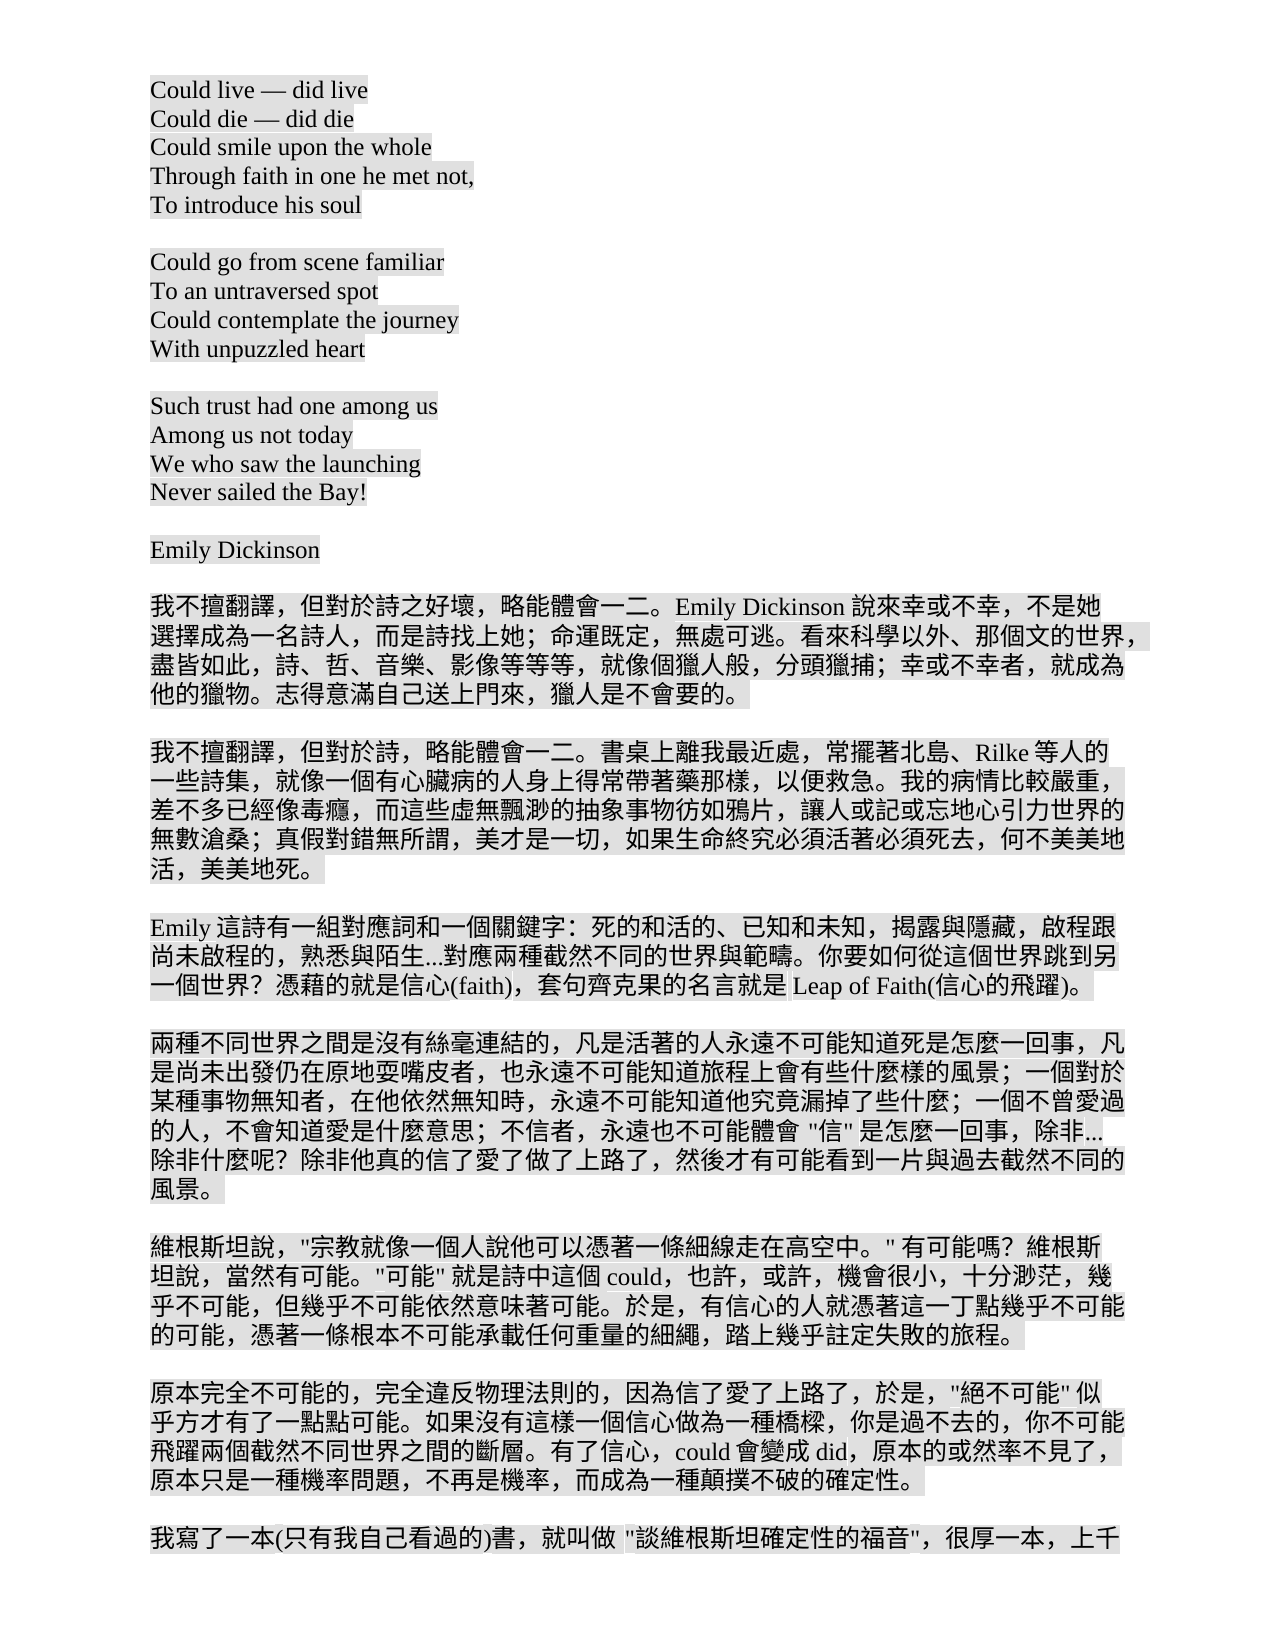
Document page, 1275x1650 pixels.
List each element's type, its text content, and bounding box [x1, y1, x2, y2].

text Could live — did live Could die — did die Could smile upon the whole Through faith in one he met not, To introduce his soul Could go from scene familiar To an untraversed spot Could contemplate the journey With unpuzzled heart Such trust had one among us Among us not today We who saw the launching Never sailed the Bay! Emily Dickinson 我不擅翻譯，但對於詩之好壞，略能體會一二。Emily Dickinson 說來幸或不幸，不是她選擇成為一名詩人，而是詩找上她；命運既定，無處可逃。看來科學以外、那個文的世界，盡皆如此，詩、哲、音樂、影像等等等，就像個獵人般，分頭獵捕；幸或不幸者，就成為他的獵物。志得意滿自己送上門來，獵人是不會要的。 我不擅翻譯，但對於詩，略能體會一二。書桌上離我最近處，常擺著北島、Rilke等人的一些詩集，就像一個有心臟病的人身上得常帶著藥那樣，以便救急。我的病情比較嚴重，差不多已經像毒癮，而這些虛無飄渺的抽象事物彷如鴉片，讓人或記或忘地心引力世界的無數滄桑；真假對錯無所謂，美才是一切，如果生命終究必須活著必須死去，何不美美地活，美美地死。 Emily這詩有一組對應詞和一個關鍵字：死的和活的、已知和未知，揭露與隱藏，啟程跟尚未啟程的，熟悉與陌生...對應兩種截然不同的世界與範疇。你要如何從這個世界跳到另一個世界？憑藉的就是信心(faith)，套句齊克果的名言就是Leap of Faith(信心的飛躍)。 兩種不同世界之間是沒有絲毫連結的，凡是活著的人永遠不可能知道死是怎麼一回事，凡是尚未出發仍在原地耍嘴皮者，也永遠不可能知道旅程上會有些什麼樣的風景；一個對於某種事物無知者，在他依然無知時，永遠不可能知道他究竟漏掉了些什麼；一個不曾愛過的人，不會知道愛是什麼意思；不信者，永遠也不可能體會 "信" 是怎麼一回事，除非...除非什麼呢？除非他真的信了愛了做了上路了，然後才有可能看到一片與過去截然不同的風景。 維根斯坦說，"宗教就像一個人說他可以憑著一條細線走在高空中。" 有可能嗎？維根斯坦說，當然有可能。"可能" 就是詩中這個could，也許，或許，機會很小，十分渺茫，幾乎不可能，但幾乎不可能依然意味著可能。於是，有信心的人就憑著這一丁點幾乎不可能的可能，憑著一條根本不可能承載任何重量的細繩，踏上幾乎註定失敗的旅程。 原本完全不可能的，完全違反物理法則的，因為信了愛了上路了，於是，"絕不可能" 似乎方才有了一點點可能。如果沒有這樣一個信心做為一種橋樑，你是過不去的，你不可能飛躍兩個截然不同世界之間的斷層。有了信心，could會變成did，原本的或然率不見了，原本只是一種機率問題，不再是機率，而成為一種顛撲不破的確定性。 我寫了一本(只有我自己看過的)書，就叫做 "談維根斯坦確定性的福音"，很厚一本，上千頁，但它其實一個 "信" 字就能講完。生命活在一種確定性裏，只是我們免不了常感懷疑，因為在地心引力的世界裏很多事是不可能的。但是，真的不可能嗎？我們真的不可能單憑一條不可能載重的細繩走在高空上嗎？ [150, 75, 1125, 1554]
